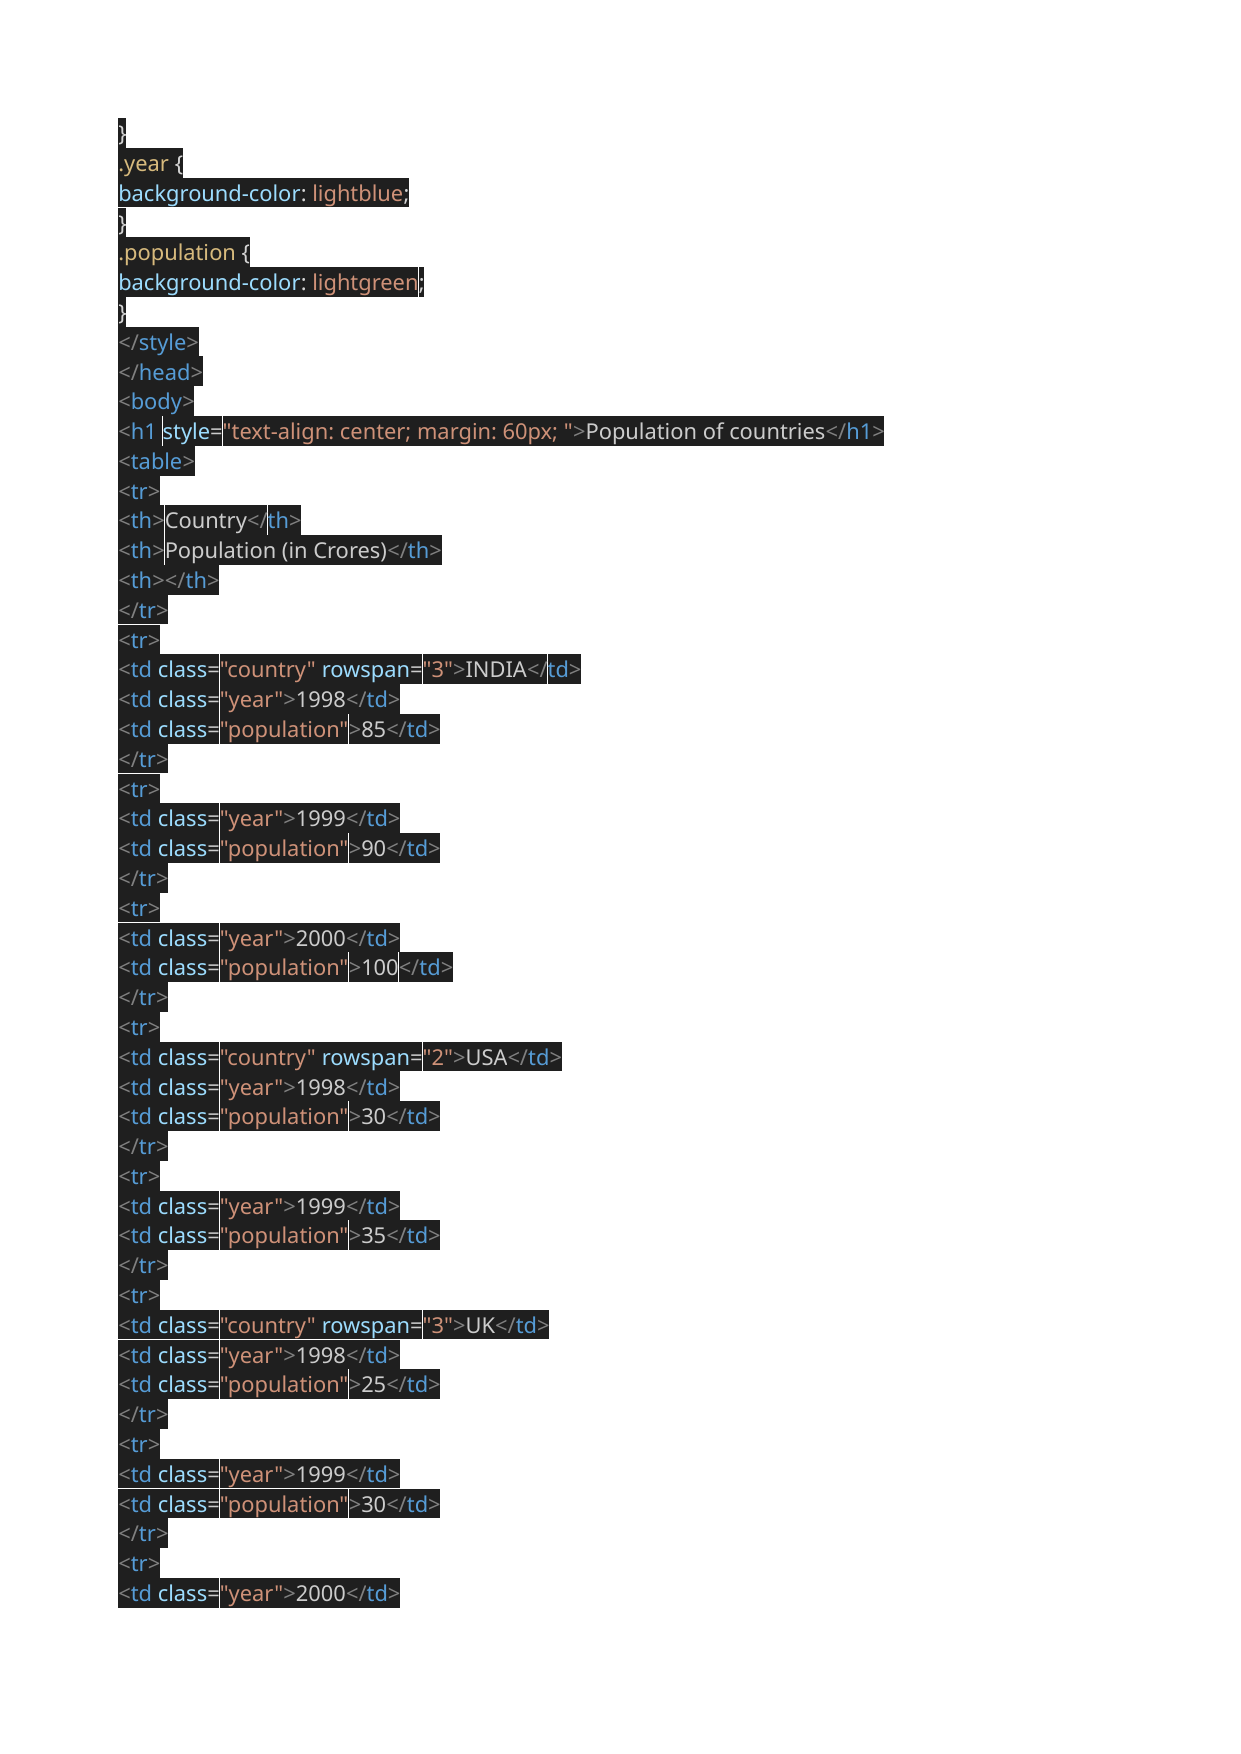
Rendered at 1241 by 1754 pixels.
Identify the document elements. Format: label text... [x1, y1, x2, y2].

text <td class="country" rowspan="3">UK</td> [118, 1310, 1122, 1339]
text <td class="year">1998</td> [118, 1071, 1122, 1101]
text background-color: lightblue; [118, 178, 1122, 207]
text <tr> [118, 773, 1122, 803]
text <tr> [118, 1161, 1122, 1191]
text <th>Country</th> [118, 505, 1122, 535]
text </tr> [118, 595, 1122, 624]
text <td class="population">35</td> [118, 1220, 1122, 1250]
text <td class="year">1999</td> [118, 1459, 1122, 1488]
text <td class="country" rowspan="2">USA</td> [118, 1042, 1122, 1071]
text <td class="year">2000</td> [118, 922, 1122, 952]
text background-color: lightgreen; [118, 267, 1122, 297]
text <tr> [118, 1012, 1122, 1042]
text <td class="population">100</td> [118, 952, 1122, 982]
text </tr> [118, 1250, 1122, 1280]
text .population { [118, 237, 1122, 267]
text <td class="country" rowspan="3">INDIA</td> [118, 654, 1122, 684]
text </tr> [118, 863, 1122, 893]
text </tr> [118, 1518, 1122, 1548]
text <h1 style="text-align: center; margin: 60px; ">Population of countries</h1> [118, 416, 1122, 446]
text <td class="year">1998</td> [118, 684, 1122, 714]
text } [118, 297, 1122, 327]
text <td class="year">1999</td> [118, 803, 1122, 833]
text <td class="population">85</td> [118, 714, 1122, 744]
text <td class="population">25</td> [118, 1369, 1122, 1399]
text <tr> [118, 1280, 1122, 1310]
text </style> [118, 327, 1122, 356]
text <tr> [118, 1429, 1122, 1459]
text </tr> [118, 1399, 1122, 1429]
text <td class="population">90</td> [118, 833, 1122, 863]
text <th>Population (in Crores)</th> [118, 535, 1122, 565]
text } [118, 207, 1122, 237]
text <td class="population">30</td> [118, 1488, 1122, 1518]
text <table> [118, 446, 1122, 476]
text </head> [118, 356, 1122, 386]
text <th></th> [118, 565, 1122, 595]
text } [118, 118, 1122, 148]
text <tr> [118, 893, 1122, 922]
text </tr> [118, 744, 1122, 773]
text <td class="year">1999</td> [118, 1191, 1122, 1220]
text <td class="year">2000</td> [118, 1578, 1122, 1608]
text <body> [118, 386, 1122, 416]
text <tr> [118, 1548, 1122, 1578]
text <tr> [118, 624, 1122, 654]
text <td class="year">1998</td> [118, 1339, 1122, 1369]
text <tr> [118, 476, 1122, 505]
text <td class="population">30</td> [118, 1101, 1122, 1131]
text </tr> [118, 982, 1122, 1012]
text </tr> [118, 1131, 1122, 1161]
text .year { [118, 148, 1122, 178]
